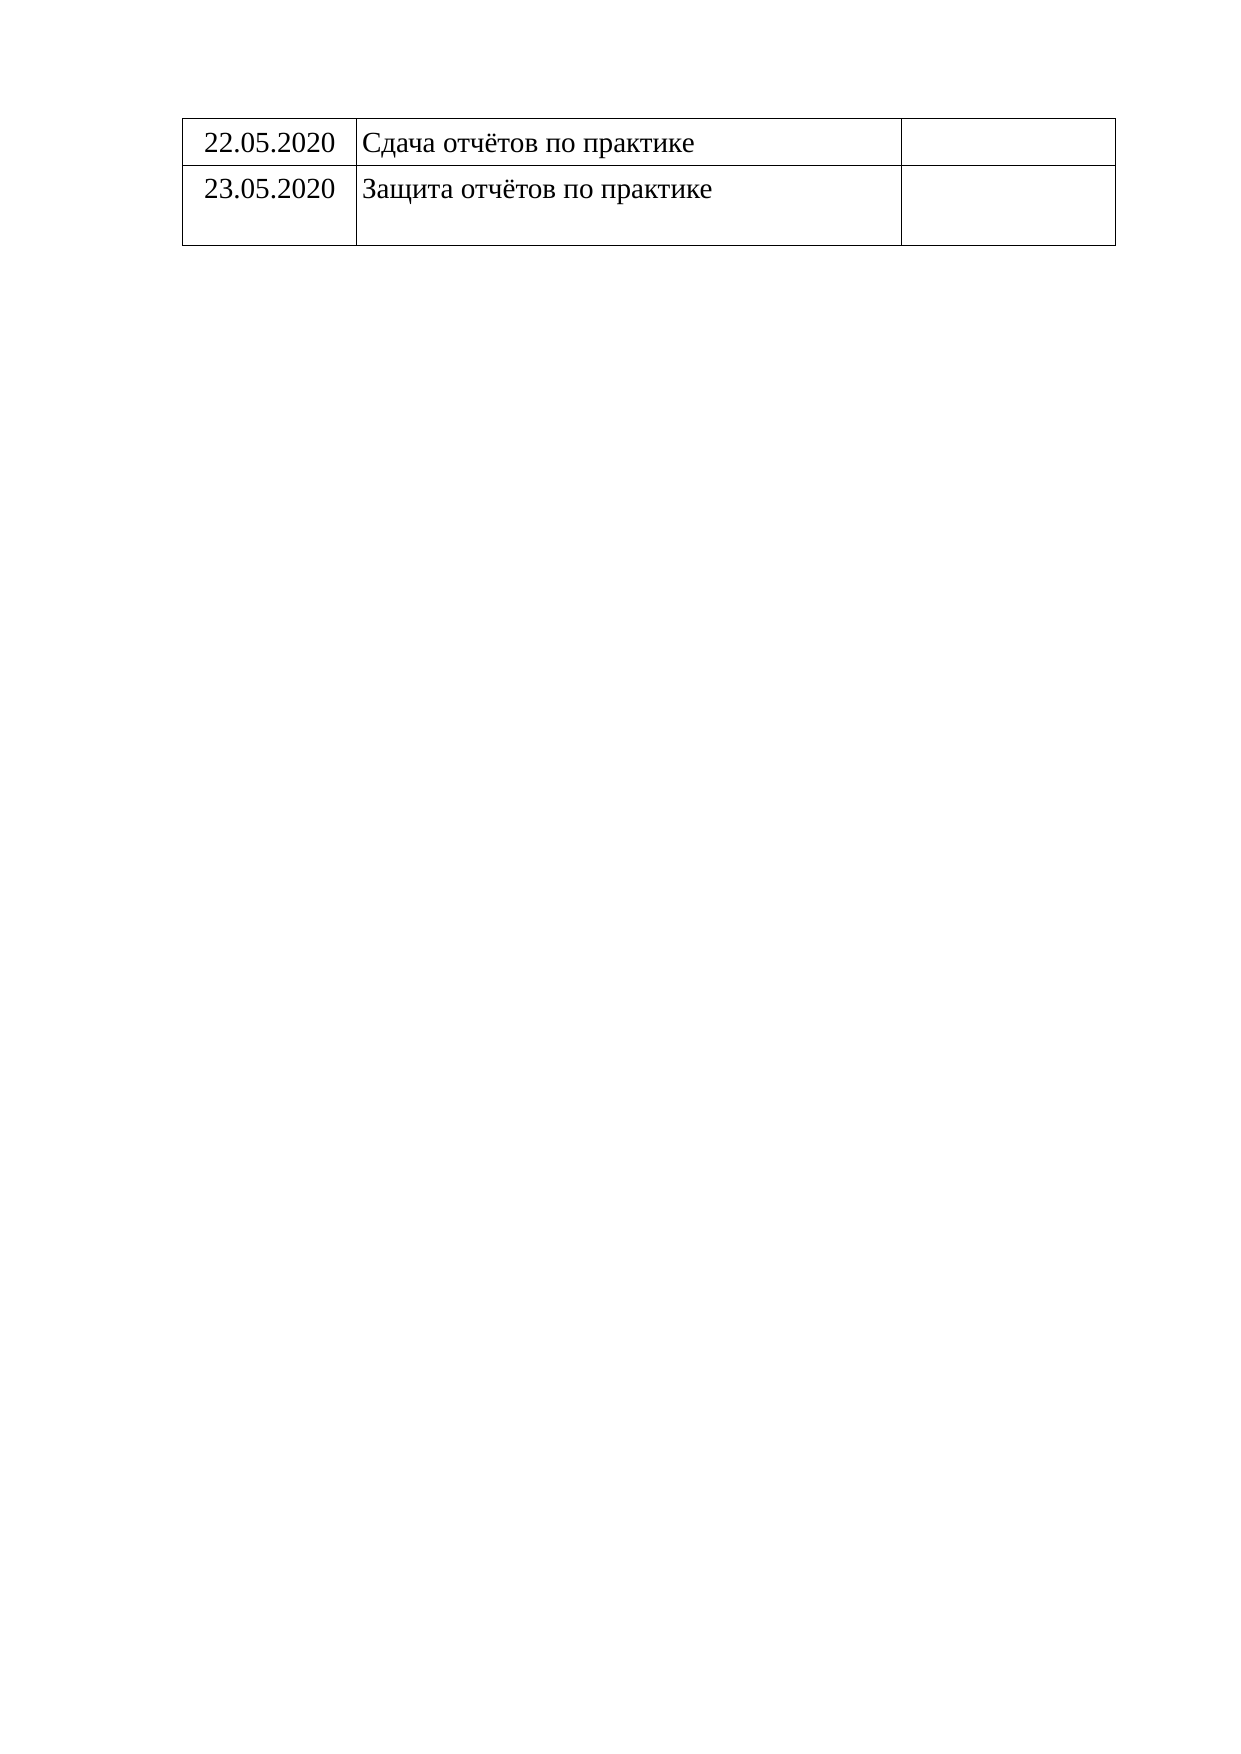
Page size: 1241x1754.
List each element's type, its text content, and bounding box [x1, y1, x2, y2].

table_cell 23.05.2020 [183, 166, 356, 245]
table_cell 22.05.2020 [183, 119, 356, 165]
table_cell [902, 166, 1115, 245]
table_cell [902, 119, 1115, 165]
table_cell Сдача отчётов по практике [357, 119, 901, 165]
table_cell Защита отчётов по практике [357, 166, 901, 245]
